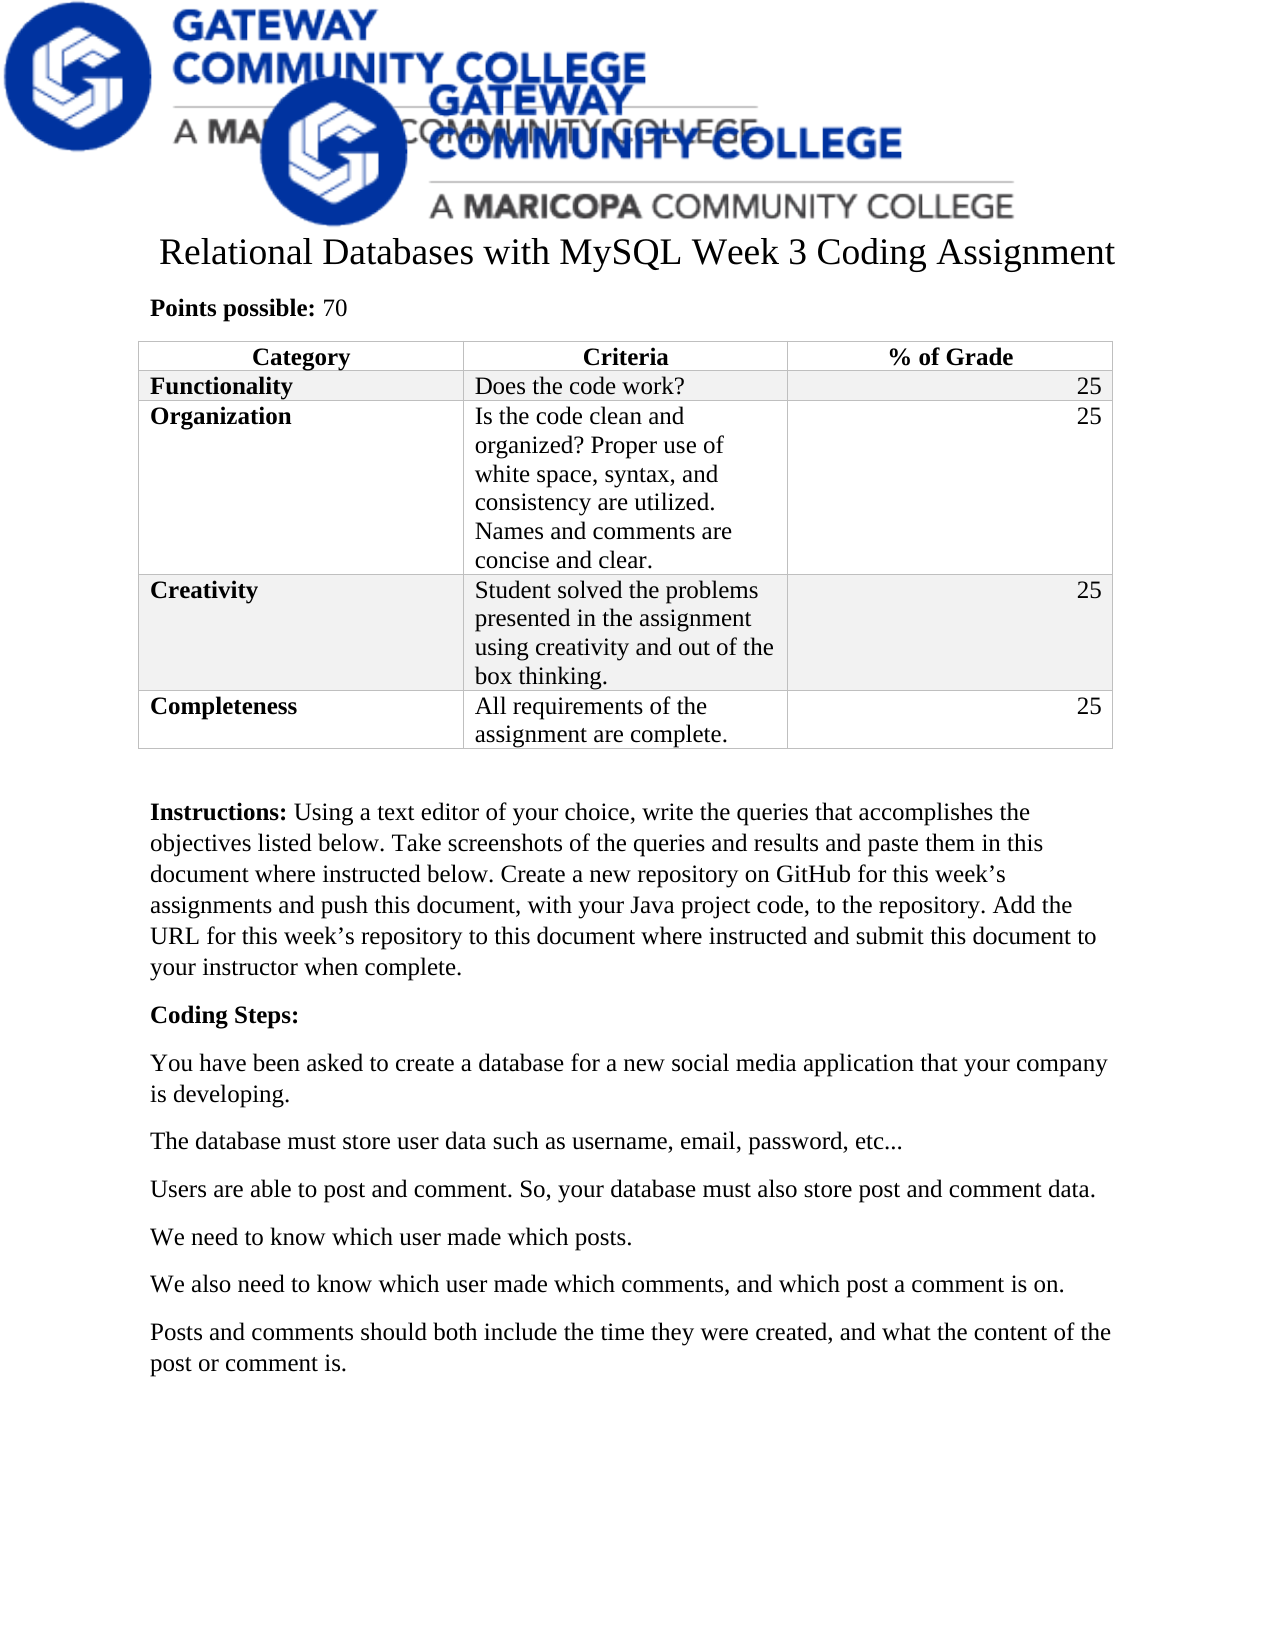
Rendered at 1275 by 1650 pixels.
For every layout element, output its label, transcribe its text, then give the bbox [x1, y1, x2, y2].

table_header Category [139, 342, 463, 370]
table_cell Does the code work? [464, 371, 787, 400]
table_cell Completeness [139, 691, 463, 748]
text We also need to know which user made which comments, and which post a comment is on. [150, 1269, 1125, 1298]
text You have been asked to create a database for a new social media application that your company is developing. [150, 1048, 1125, 1107]
text Points possible: 70 [150, 293, 1125, 322]
table_cell Organization [139, 401, 463, 574]
table_cell Creativity [139, 575, 463, 690]
text Posts and comments should both include the time they were created, and what the content of the post or comment is. [150, 1317, 1125, 1377]
text The database must store user data such as username, email, password, etc... [150, 1126, 1125, 1155]
table_cell Functionality [139, 371, 463, 400]
table_cell 25 [788, 691, 1112, 748]
table_cell 25 [788, 575, 1112, 690]
table_header Criteria [464, 342, 787, 370]
text We need to know which user made which posts. [150, 1222, 1125, 1251]
table_cell Student solved the problems presented in the assignment using creativity and out of the box thinking. [464, 575, 787, 690]
picture [0, 0, 1019, 230]
table_cell 25 [788, 401, 1112, 574]
table_cell 25 [788, 371, 1112, 400]
table_cell All requirements of the assignment are complete. [464, 691, 787, 748]
text Users are able to post and comment. So, your database must also store post and comment data. [150, 1174, 1125, 1203]
text Relational Databases with MySQL Week 3 Coding Assignment [150, 230, 1125, 273]
text Coding Steps: [150, 1000, 1125, 1029]
text Instructions: Using a text editor of your choice, write the queries that accomplishes the objectives listed below. Take screenshots of the queries and results and paste them in this document where instructed below. Create a new repository on GitHub for this week’s assignments and push this document, with your Java project code, to the repository. Add the URL for this week’s repository to this document where instructed and submit this document to your instructor when complete. [150, 797, 1125, 981]
table_cell Is the code clean and organized? Proper use of white space, syntax, and consistency are utilized. Names and comments are concise and clear. [464, 401, 787, 574]
table_header % of Grade [788, 342, 1112, 370]
